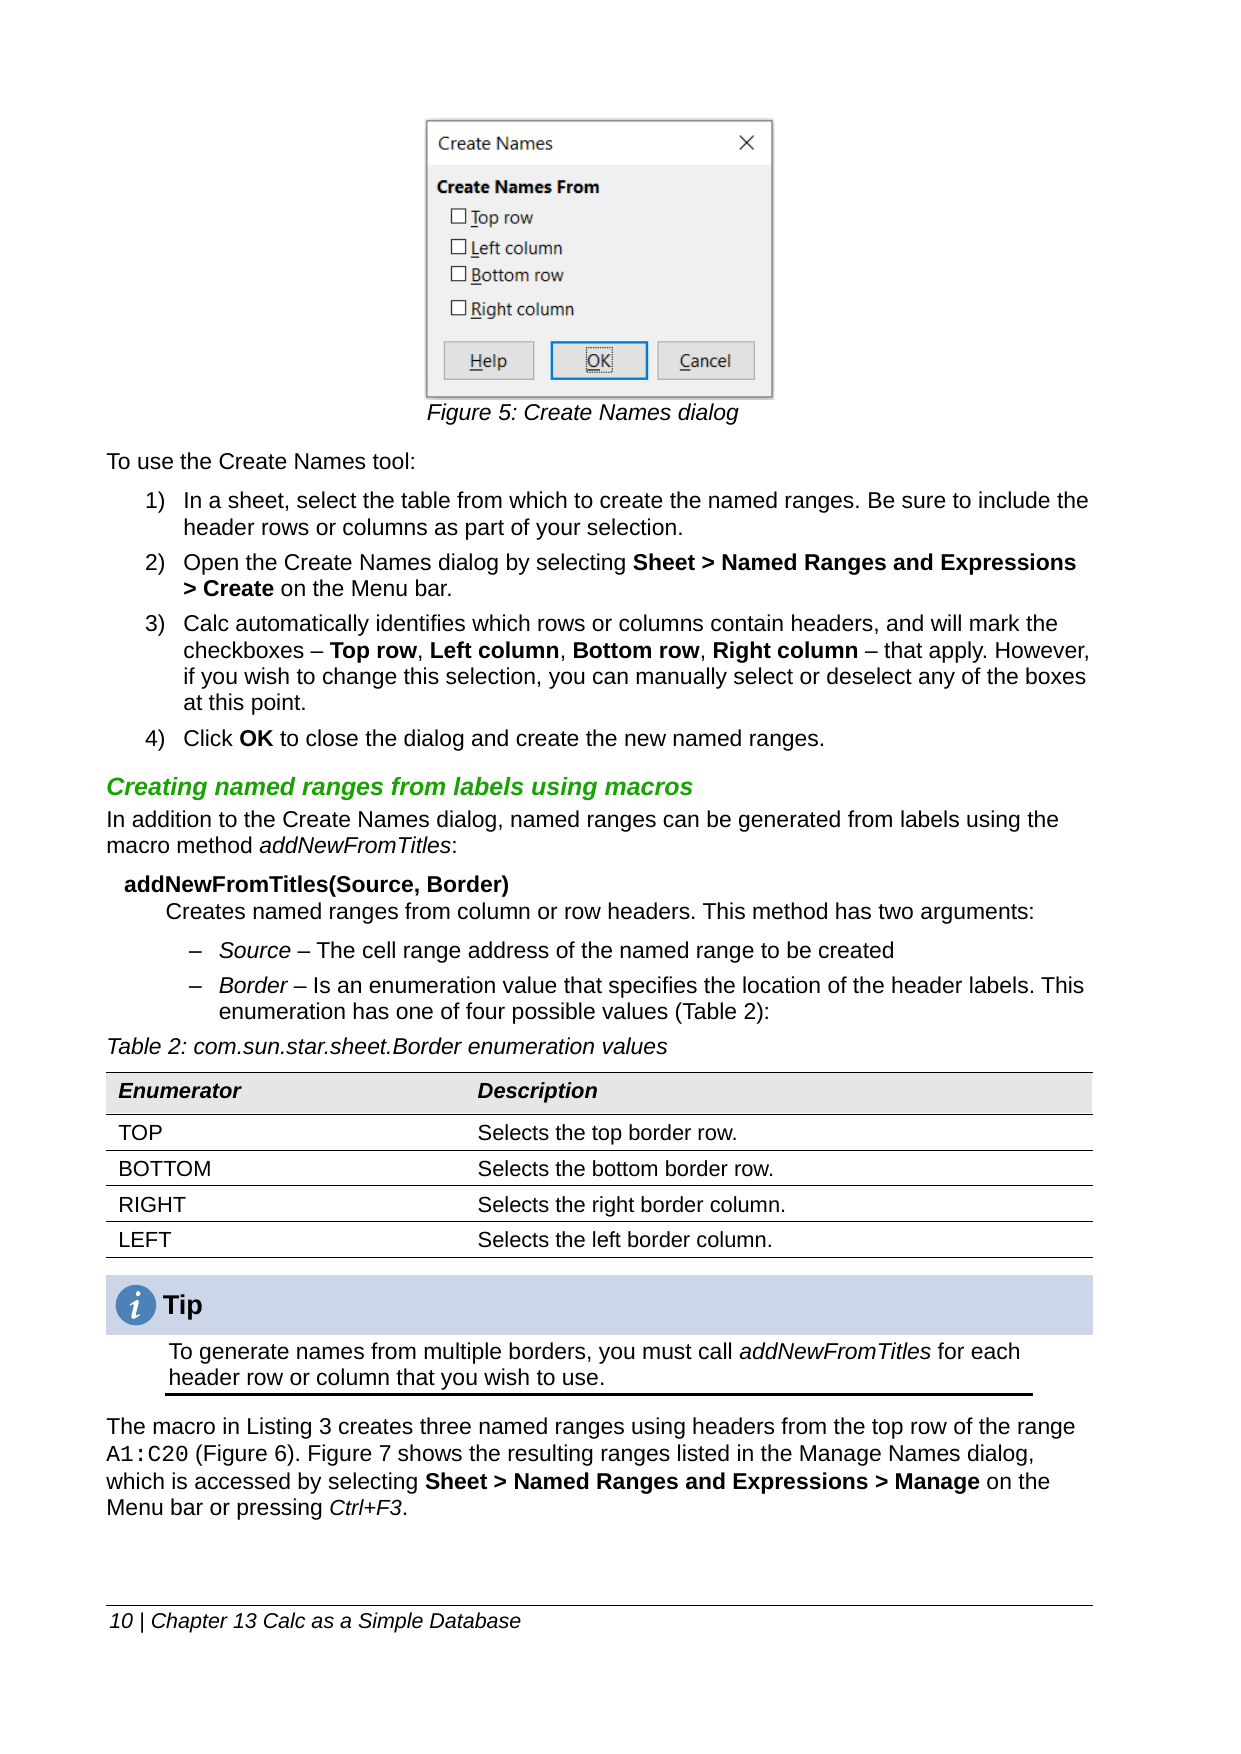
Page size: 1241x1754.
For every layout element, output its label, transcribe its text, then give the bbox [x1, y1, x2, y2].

picture [424, 118, 775, 400]
list Source – The cell range address of the named range to be created [189, 937, 1093, 963]
table_cell LEFT [106, 1222, 466, 1257]
table_cell RIGHT [106, 1186, 466, 1221]
list In a sheet, select the table from which to create the named ranges. Be sure to include the header rows or columns as part of your selection. [165, 487, 1093, 540]
text To generate names from multiple borders, you must call addNewFromTitles for each header row or column that you wish to use. [165, 1335, 1033, 1393]
text Figure 5: Create Names dialog [427, 400, 772, 426]
text To use the Create Names tool: [106, 448, 1093, 474]
text Table 2: com.sun.star.sheet.Border enumeration values [106, 1033, 1093, 1060]
subtitle Creating named ranges from labels using macros [106, 771, 1093, 800]
table_cell BOTTOM [106, 1151, 466, 1185]
table_cell TOP [106, 1115, 466, 1149]
table_cell Selects the bottom border row. [466, 1151, 1092, 1185]
text The macro in Listing 3 creates three named ranges using headers from the top row of the range A1:C20 (Figure 6). Figure 7 shows the resulting ranges listed in the Manage Names dialog, which is accessed by selecting Sheet > Named Ranges and Expressions > Manage on the Menu bar or pressing Ctrl+F3. [106, 1413, 1093, 1521]
table_header Description [466, 1073, 1092, 1113]
text addNewFromTitles(Source, Border) [124, 871, 1093, 898]
text In addition to the Create Names dialog, named ranges can be generated from labels using the macro method addNewFromTitles: [106, 806, 1093, 859]
list Border – Is an enumeration value that specifies the location of the header labels. This enumeration has one of four possible values (Table 2): [189, 972, 1093, 1024]
table_cell Selects the left border column. [466, 1222, 1092, 1257]
list Calc automatically identifies which rows or columns contain headers, and will mark the checkboxes – Top row, Left column, Bottom row, Right column – that apply. However, if you wish to change this selection, you can manually select or deselect any of the boxes at this point. [165, 610, 1093, 716]
text Creates named ranges from column or row headers. This method has two arguments: [165, 898, 1093, 924]
list Click OK to close the dialog and create the new named ranges. [165, 724, 1093, 751]
subtitle Tip [106, 1275, 1093, 1335]
table_header Enumerator [106, 1073, 466, 1113]
table_cell Selects the top border row. [466, 1115, 1092, 1149]
table_cell Selects the right border column. [466, 1186, 1092, 1221]
list Open the Create Names dialog by selecting Sheet > Named Ranges and Expressions > Create on the Menu bar. [165, 549, 1093, 601]
